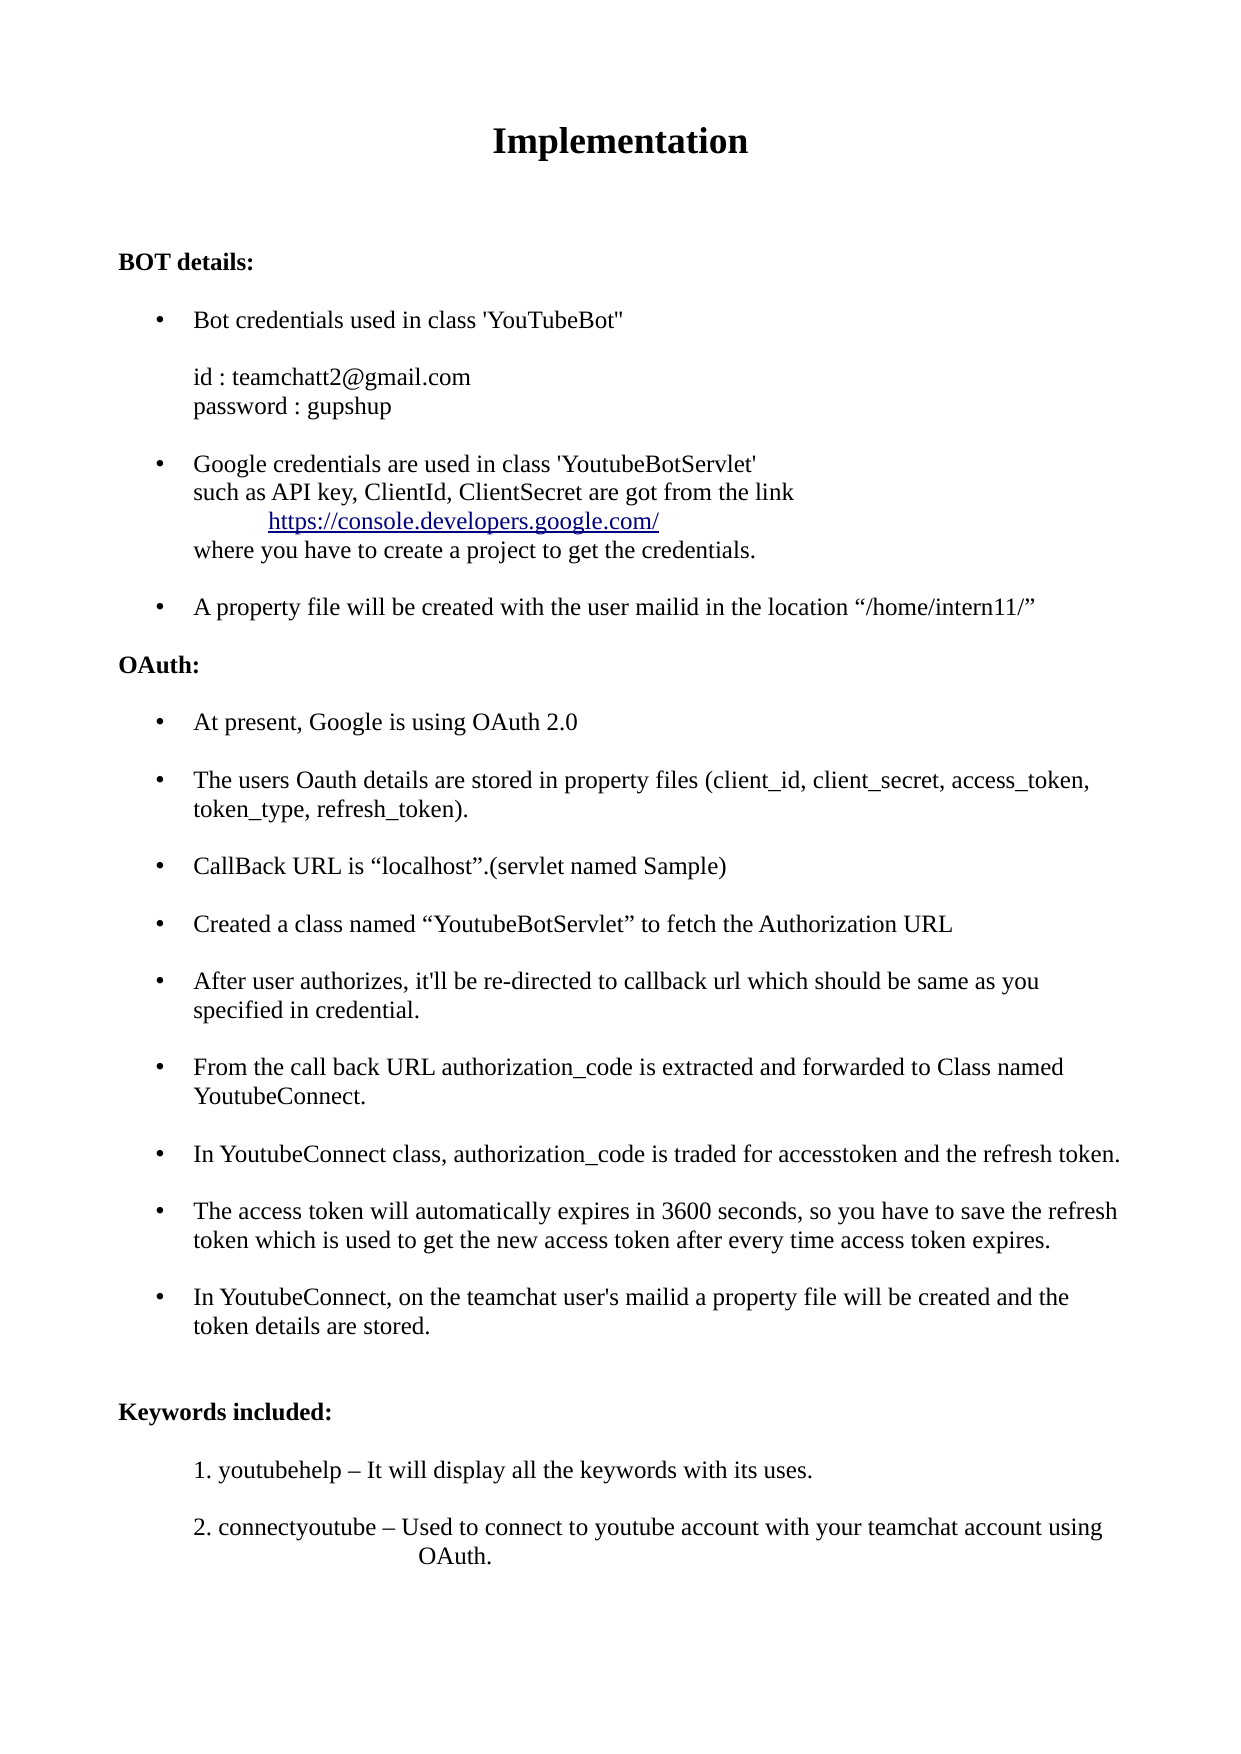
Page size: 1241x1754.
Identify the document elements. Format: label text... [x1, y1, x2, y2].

list YoutubeConnect. [156, 1081, 1122, 1110]
text Keywords included: [118, 1397, 1122, 1426]
text OAuth: [118, 650, 1122, 679]
text 1. youtubehelp – It will display all the keywords with its uses. [118, 1455, 1122, 1484]
list From the call back URL authorization_code is extracted and forwarded to Class named [156, 1052, 1122, 1081]
list Created a class named “YoutubeBotServlet” to fetch the Authorization URL [156, 909, 1122, 937]
list The access token will automatically expires in 3600 seconds, so you have to save the refresh token which is used to get the new access token after every time access token expires. [156, 1196, 1122, 1254]
list After user authorizes, it'll be re-directed to callback url which should be same as you specified in credential. [156, 966, 1122, 1024]
list password : gupshup [156, 391, 1122, 420]
list At present, Google is using OAuth 2.0 [156, 707, 1122, 736]
list A property file will be created with the user mailid in the location “/home/intern11/” [156, 592, 1122, 621]
list In YoutubeConnect, on the teamchat user's mailid a property file will be created and the token details are stored. [156, 1282, 1122, 1340]
list Bot credentials used in class 'YouTubeBot'' [156, 305, 1122, 334]
list In YoutubeConnect class, authorization_code is traded for accesstoken and the refresh token. [156, 1139, 1122, 1167]
list The users Oauth details are stored in property files (client_id, client_secret, access_token, token_type, refresh_token). [156, 765, 1122, 822]
list Google credentials are used in class 'YoutubeBotServlet' [156, 449, 1122, 477]
list such as API key, ClientId, ClientSecret are got from the link [156, 477, 1122, 506]
list id : teamchatt2@gmail.com [156, 362, 1122, 391]
list where you have to create a project to get the credentials. [156, 535, 1122, 564]
text 2. connectyoutube – Used to connect to youtube account with your teamchat account using OAuth. [118, 1512, 1122, 1570]
text Implementation [118, 118, 1122, 161]
text BOT details: [118, 247, 1122, 276]
list https://console.developers.google.com/ [156, 506, 1122, 535]
list CallBack URL is “localhost”.(servlet named Sample) [156, 851, 1122, 880]
